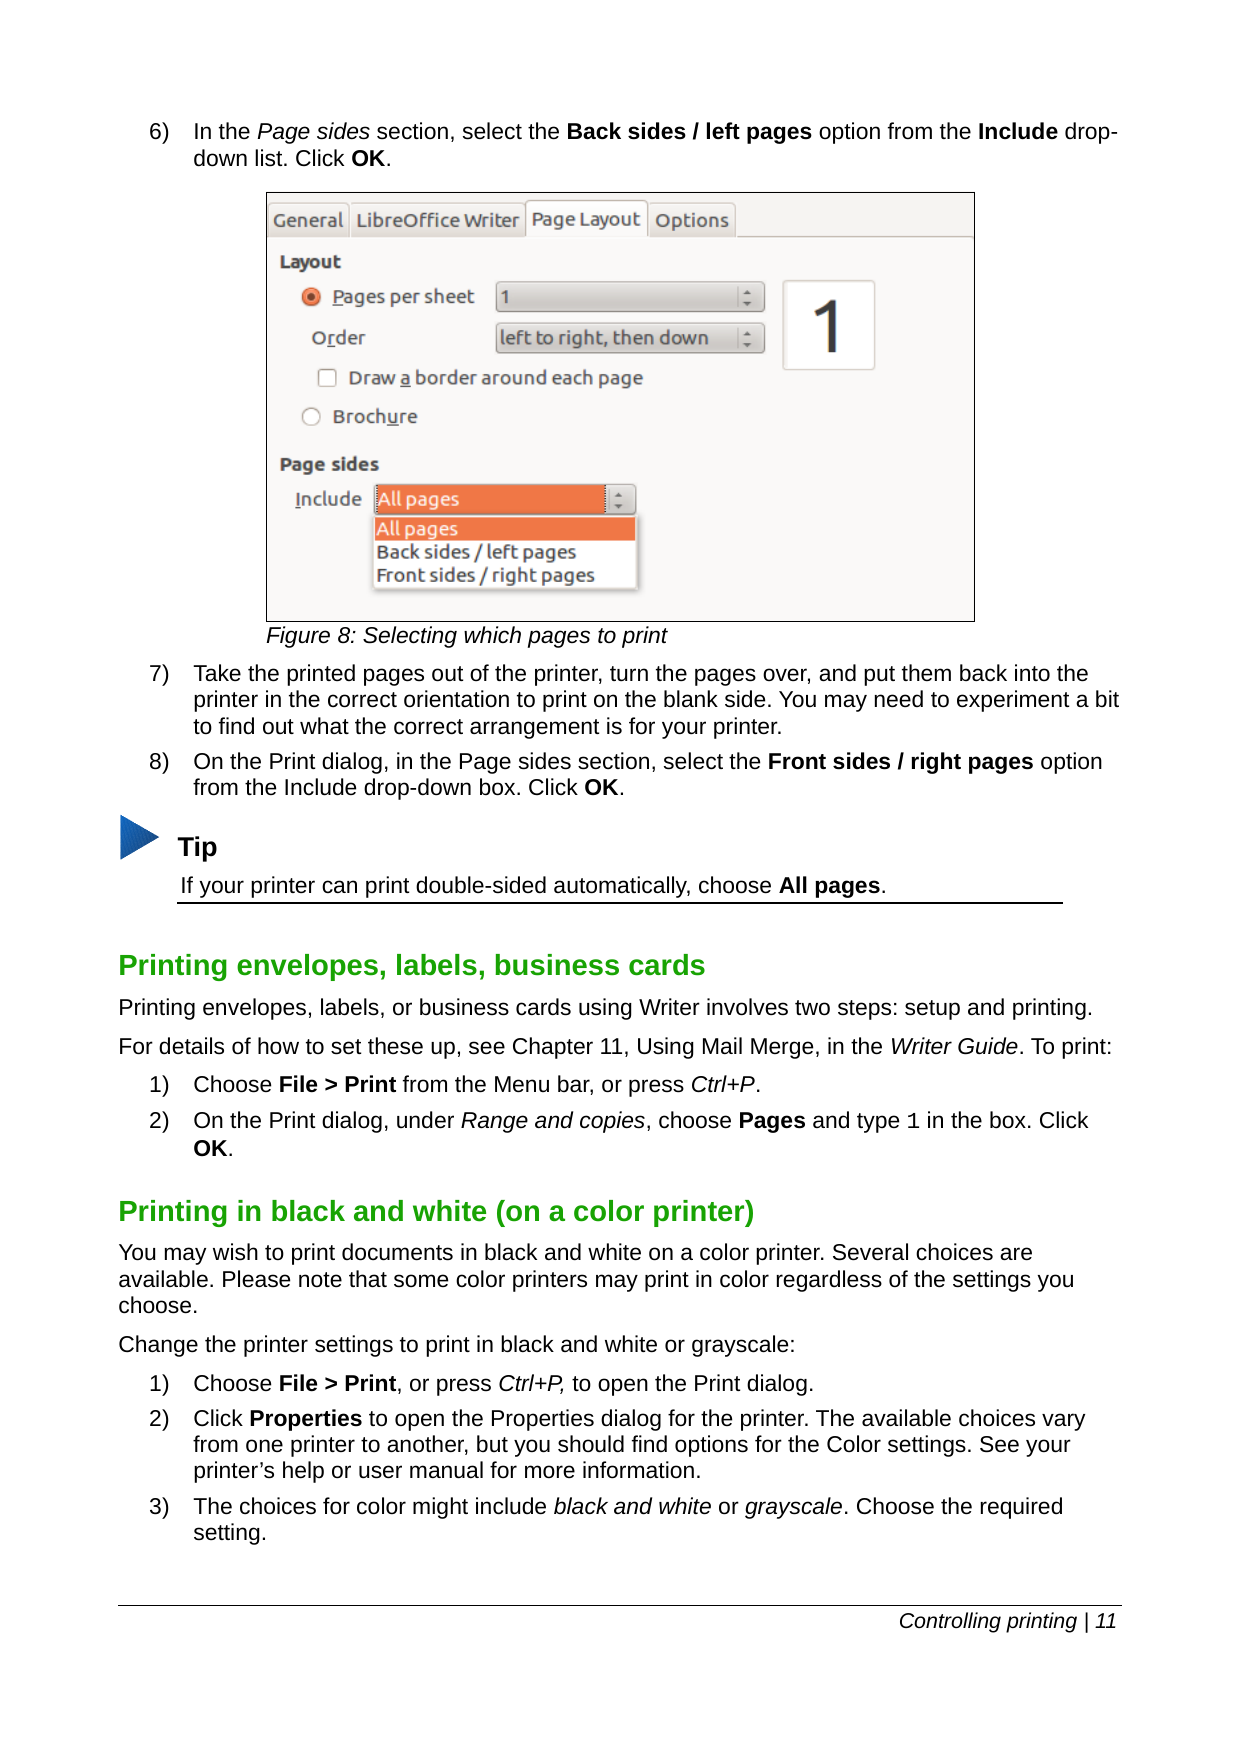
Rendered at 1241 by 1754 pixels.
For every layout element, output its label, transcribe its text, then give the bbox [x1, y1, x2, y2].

text You may wish to print documents in black and white on a color printer. Several choices are available. Please note that some color printers may print in color regardless of the settings you choose. [118, 1239, 1122, 1318]
subtitle Tip [118, 812, 1122, 862]
list Choose File > Print, or press Ctrl+P, to open the Print dialog. [169, 1369, 1122, 1396]
subtitle Printing in black and white (on a color printer) [118, 1194, 1122, 1227]
list On the Print dialog, under Range and copies, choose Pages and type 1 in the box. Click OK. [169, 1107, 1122, 1161]
text Figure 8: Selecting which pages to print [266, 622, 974, 648]
list Choose File > Print from the Menu bar, or press Ctrl+P. [169, 1071, 1122, 1098]
list On the Print dialog, in the Page sides section, select the Front sides / right pages option from the Include drop-down box. Click OK. [169, 748, 1122, 801]
text Printing envelopes, labels, or business cards using Writer involves two steps: setup and printing. [118, 994, 1122, 1020]
list In the Page sides section, select the Back sides / left pages option from the Include drop-down list. Click OK. [169, 118, 1122, 171]
list Change the printer settings to print in black and white or grayscale: [118, 1331, 1122, 1357]
text If your printer can print double-sided automatically, choose All pages. [177, 869, 1063, 902]
list For details of how to set these up, see Chapter 11, Using Mail Merge, in the Writer Guide. To print: [118, 1033, 1122, 1059]
list Take the printed pages out of the printer, turn the pages over, and put them back into the printer in the correct orientation to print on the blank side. You may need to experiment a bit to find out what the correct arrangement is for your printer. [169, 660, 1122, 739]
picture [267, 193, 974, 621]
subtitle Printing envelopes, labels, business cards [118, 948, 1122, 982]
list Click Properties to open the Properties dialog for the printer. The available choices vary from one printer to another, but you should find options for the Color settings. See your printer’s help or user manual for more information. [169, 1405, 1122, 1484]
list The choices for color might include black and white or grayscale. Choose the required setting. [169, 1493, 1122, 1545]
